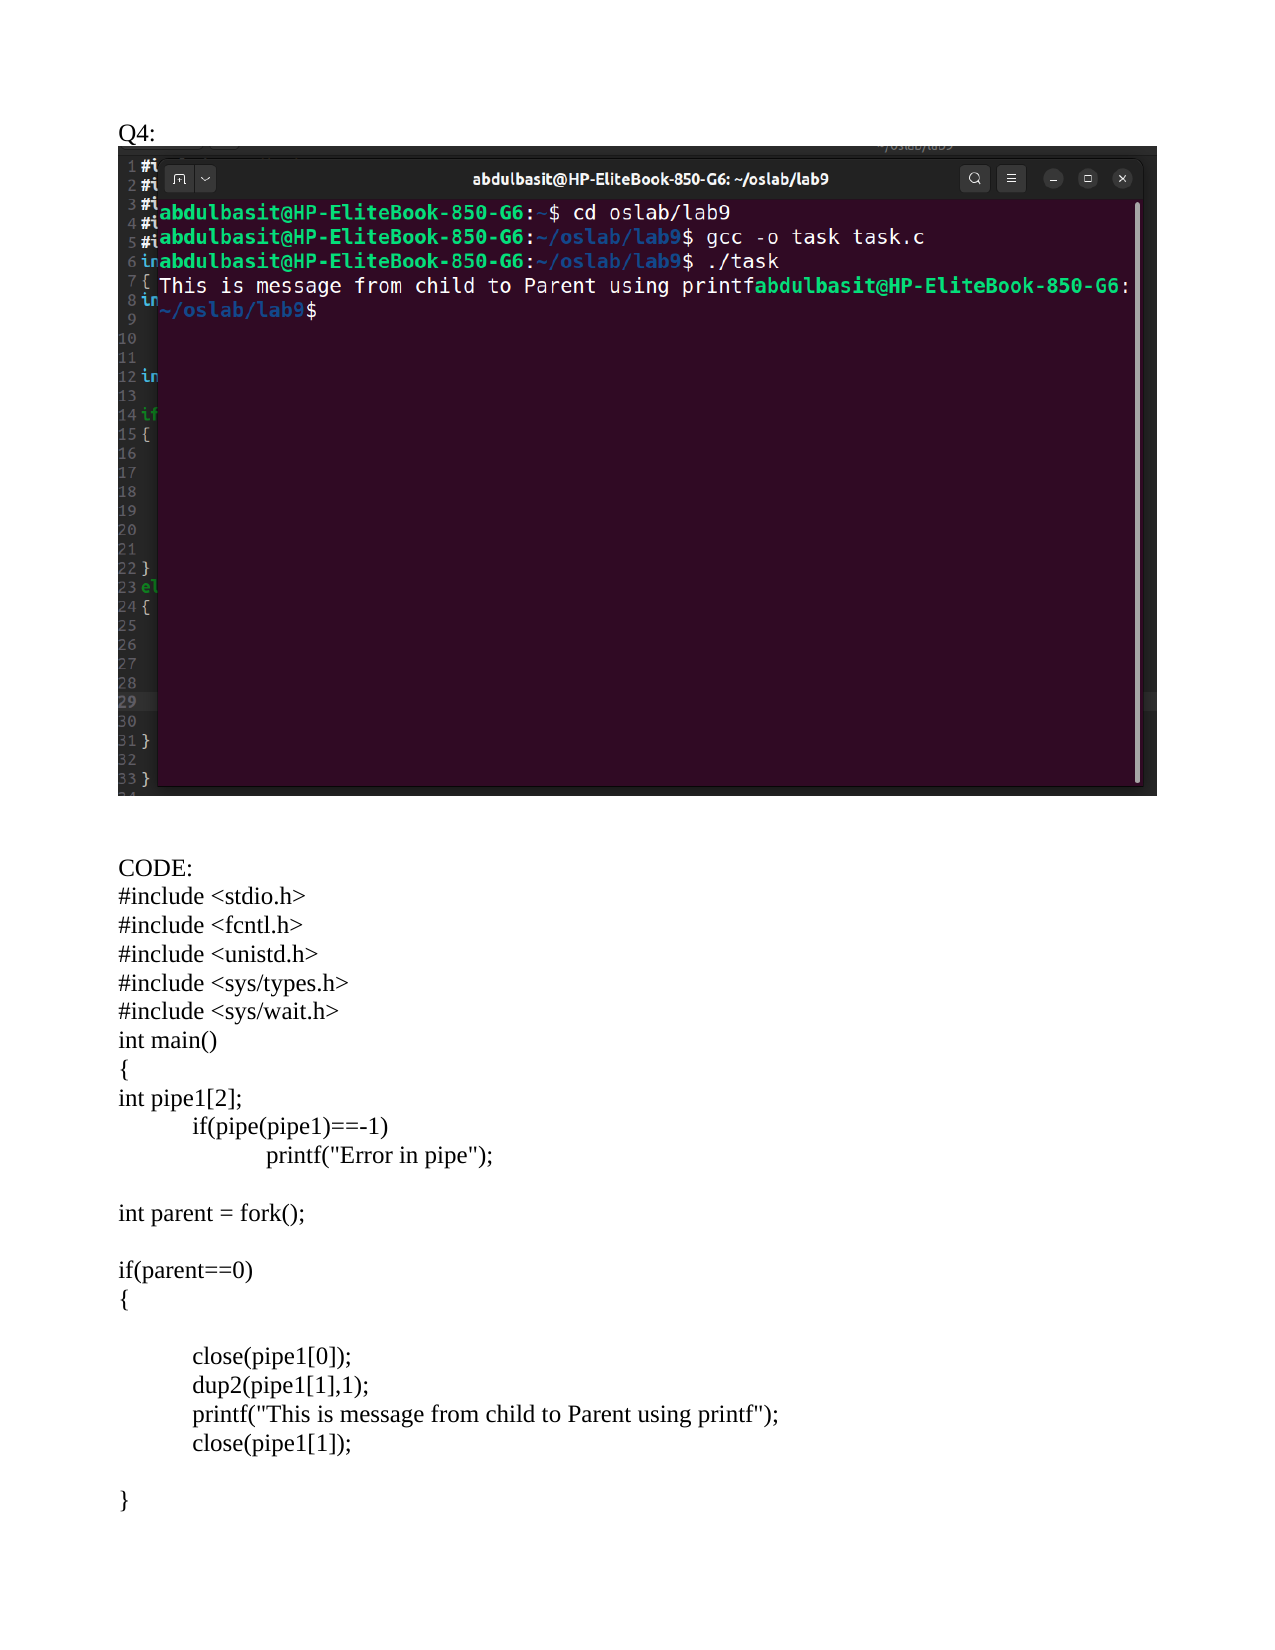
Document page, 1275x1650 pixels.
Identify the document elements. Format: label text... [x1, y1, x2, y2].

text printf("This is message from child to Parent using printf"); [118, 1399, 1157, 1428]
text close(pipe1[0]); [118, 1341, 1157, 1370]
picture [118, 146, 1157, 796]
text int parent = fork(); [118, 1198, 1157, 1226]
text { [118, 1284, 1157, 1313]
text if(parent==0) [118, 1255, 1157, 1284]
text #include <sys/wait.h> [118, 996, 1157, 1025]
text #include <fcntl.h> [118, 910, 1157, 939]
text } [118, 1485, 1157, 1514]
text #include <stdio.h> [118, 881, 1157, 910]
text int pipe1[2]; [118, 1083, 1157, 1111]
text dup2(pipe1[1],1); [118, 1370, 1157, 1399]
text if(pipe(pipe1)==-1) [118, 1111, 1157, 1140]
text #include <sys/types.h> [118, 968, 1157, 996]
text { [118, 1054, 1157, 1083]
text int main() [118, 1025, 1157, 1054]
text CODE: [118, 853, 1157, 881]
text close(pipe1[1]); [118, 1428, 1157, 1456]
text #include <unistd.h> [118, 939, 1157, 968]
text Q4: [118, 118, 1157, 146]
text printf("Error in pipe"); [118, 1140, 1157, 1169]
